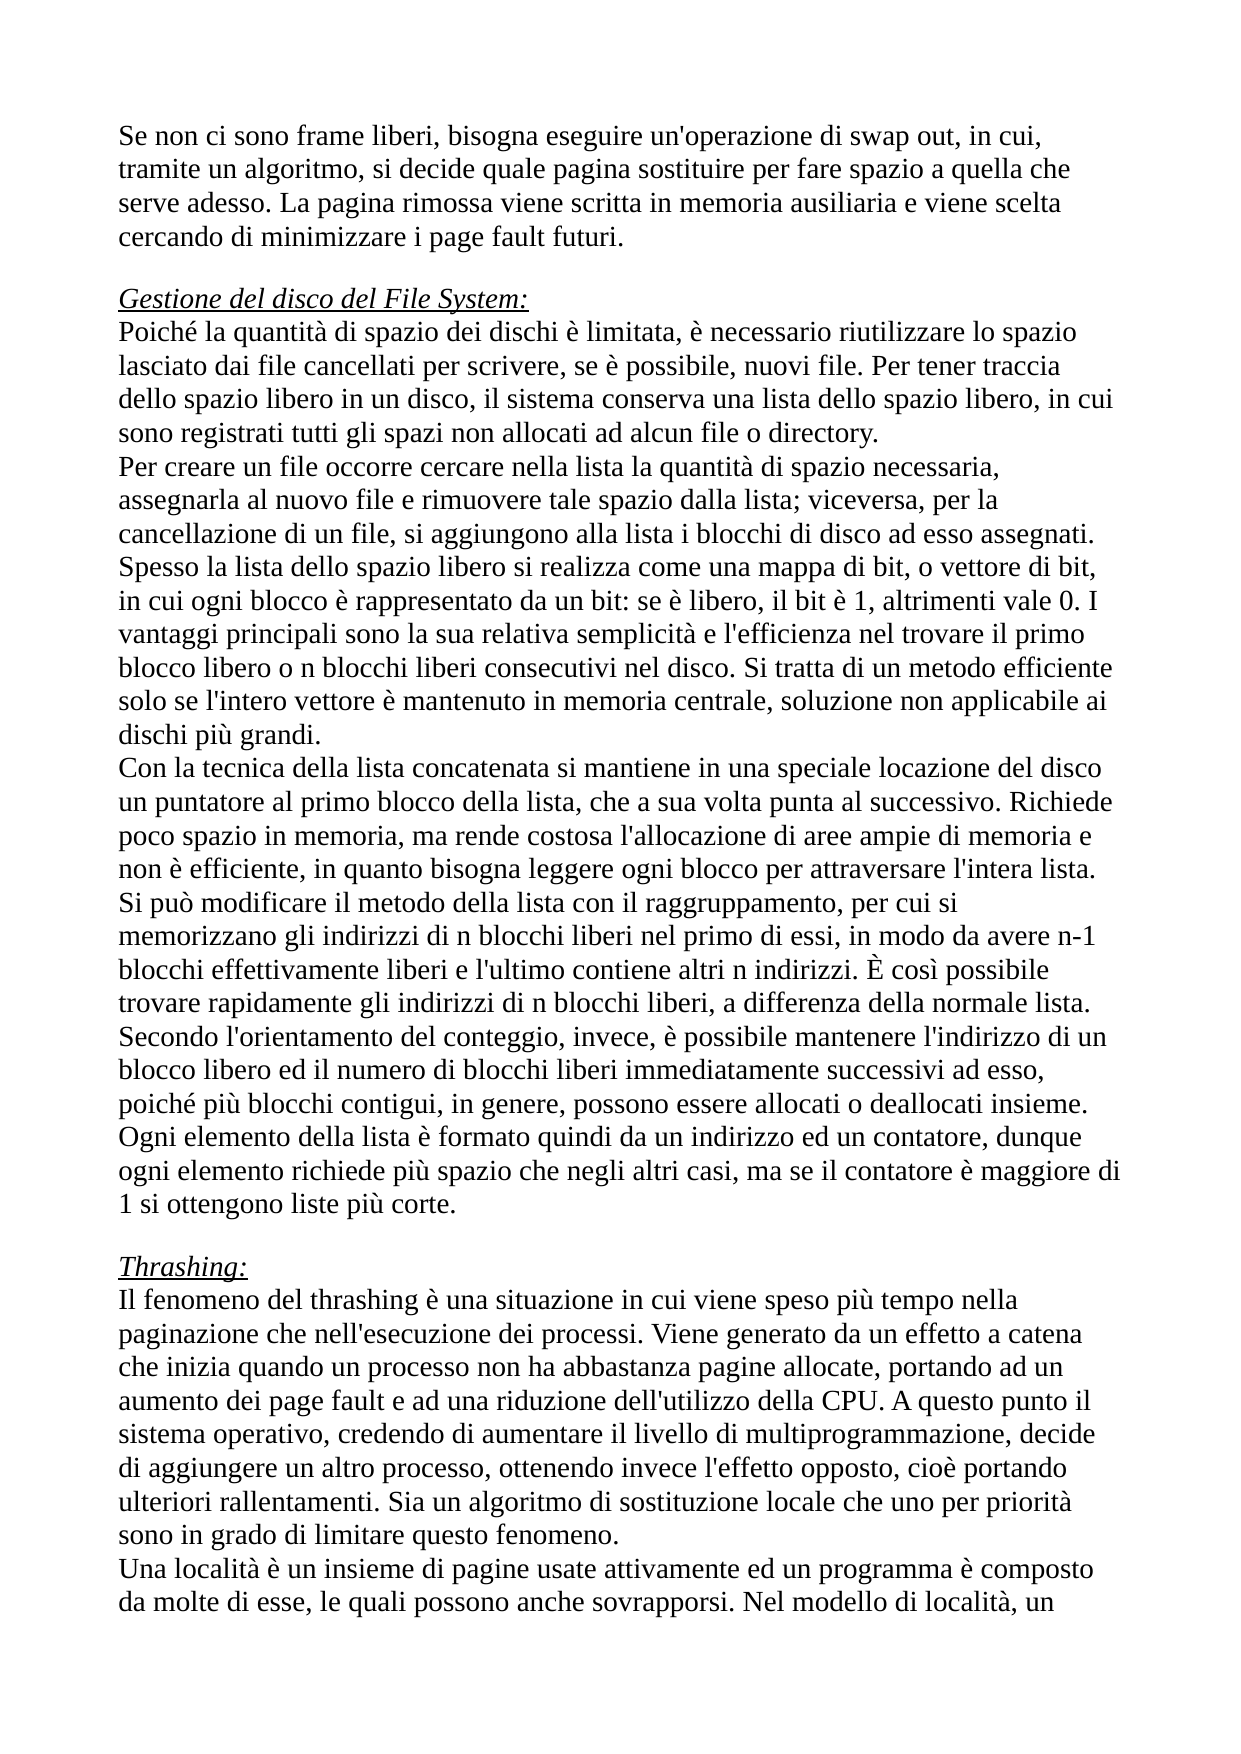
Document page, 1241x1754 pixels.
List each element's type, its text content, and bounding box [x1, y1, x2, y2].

text Secondo l'orientamento del conteggio, invece, è possibile mantenere l'indirizzo di un blocco libero ed il numero di blocchi liberi immediatamente successivi ad esso, poiché più blocchi contigui, in genere, possono essere allocati o deallocati insieme. Ogni elemento della lista è formato quindi da un indirizzo ed un contatore, dunque ogni elemento richiede più spazio che negli altri casi, ma se il contatore è maggiore di 1 si ottengono liste più corte. [118, 1019, 1122, 1220]
text Si può modificare il metodo della lista con il raggruppamento, per cui si memorizzano gli indirizzi di n blocchi liberi nel primo di essi, in modo da avere n-1 blocchi effettivamente liberi e l'ultimo contiene altri n indirizzi. È così possibile trovare rapidamente gli indirizzi di n blocchi liberi, a differenza della normale lista. [118, 885, 1122, 1019]
text Thrashing: [118, 1249, 1122, 1282]
text Per creare un file occorre cercare nella lista la quantità di spazio necessaria, assegnarla al nuovo file e rimuovere tale spazio dalla lista; viceversa, per la cancellazione di un file, si aggiungono alla lista i blocchi di disco ad esso assegnati. [118, 449, 1122, 549]
text Gestione del disco del File System: [118, 281, 1122, 314]
text Se non ci sono frame liberi, bisogna eseguire un'operazione di swap out, in cui, tramite un algoritmo, si decide quale pagina sostituire per fare spazio a quella che serve adesso. La pagina rimossa viene scritta in memoria ausiliaria e viene scelta cercando di minimizzare i page fault futuri. [118, 118, 1122, 252]
text Spesso la lista dello spazio libero si realizza come una mappa di bit, o vettore di bit, in cui ogni blocco è rappresentato da un bit: se è libero, il bit è 1, altrimenti vale 0. I vantaggi principali sono la sua relativa semplicità e l'efficienza nel trovare il primo blocco libero o n blocchi liberi consecutivi nel disco. Si tratta di un metodo efficiente solo se l'intero vettore è mantenuto in memoria centrale, soluzione non applicabile ai dischi più grandi. [118, 549, 1122, 751]
text Il fenomeno del thrashing è una situazione in cui viene speso più tempo nella paginazione che nell'esecuzione dei processi. Viene generato da un effetto a catena che inizia quando un processo non ha abbastanza pagine allocate, portando ad un aumento dei page fault e ad una riduzione dell'utilizzo della CPU. A questo punto il sistema operativo, credendo di aumentare il livello di multiprogrammazione, decide di aggiungere un altro processo, ottenendo invece l'effetto opposto, cioè portando ulteriori rallentamenti. Sia un algoritmo di sostituzione locale che uno per priorità sono in grado di limitare questo fenomeno. [118, 1282, 1122, 1551]
text Una località è un insieme di pagine usate attivamente ed un programma è composto da molte di esse, le quali possono anche sovrapporsi. Nel modello di località, un [118, 1551, 1122, 1618]
text Con la tecnica della lista concatenata si mantiene in una speciale locazione del disco un puntatore al primo blocco della lista, che a sua volta punta al successivo. Richiede poco spazio in memoria, ma rende costosa l'allocazione di aree ampie di memoria e non è efficiente, in quanto bisogna leggere ogni blocco per attraversare l'intera lista. [118, 751, 1122, 885]
text Poiché la quantità di spazio dei dischi è limitata, è necessario riutilizzare lo spazio lasciato dai file cancellati per scrivere, se è possibile, nuovi file. Per tener traccia dello spazio libero in un disco, il sistema conserva una lista dello spazio libero, in cui sono registrati tutti gli spazi non allocati ad alcun file o directory. [118, 314, 1122, 449]
